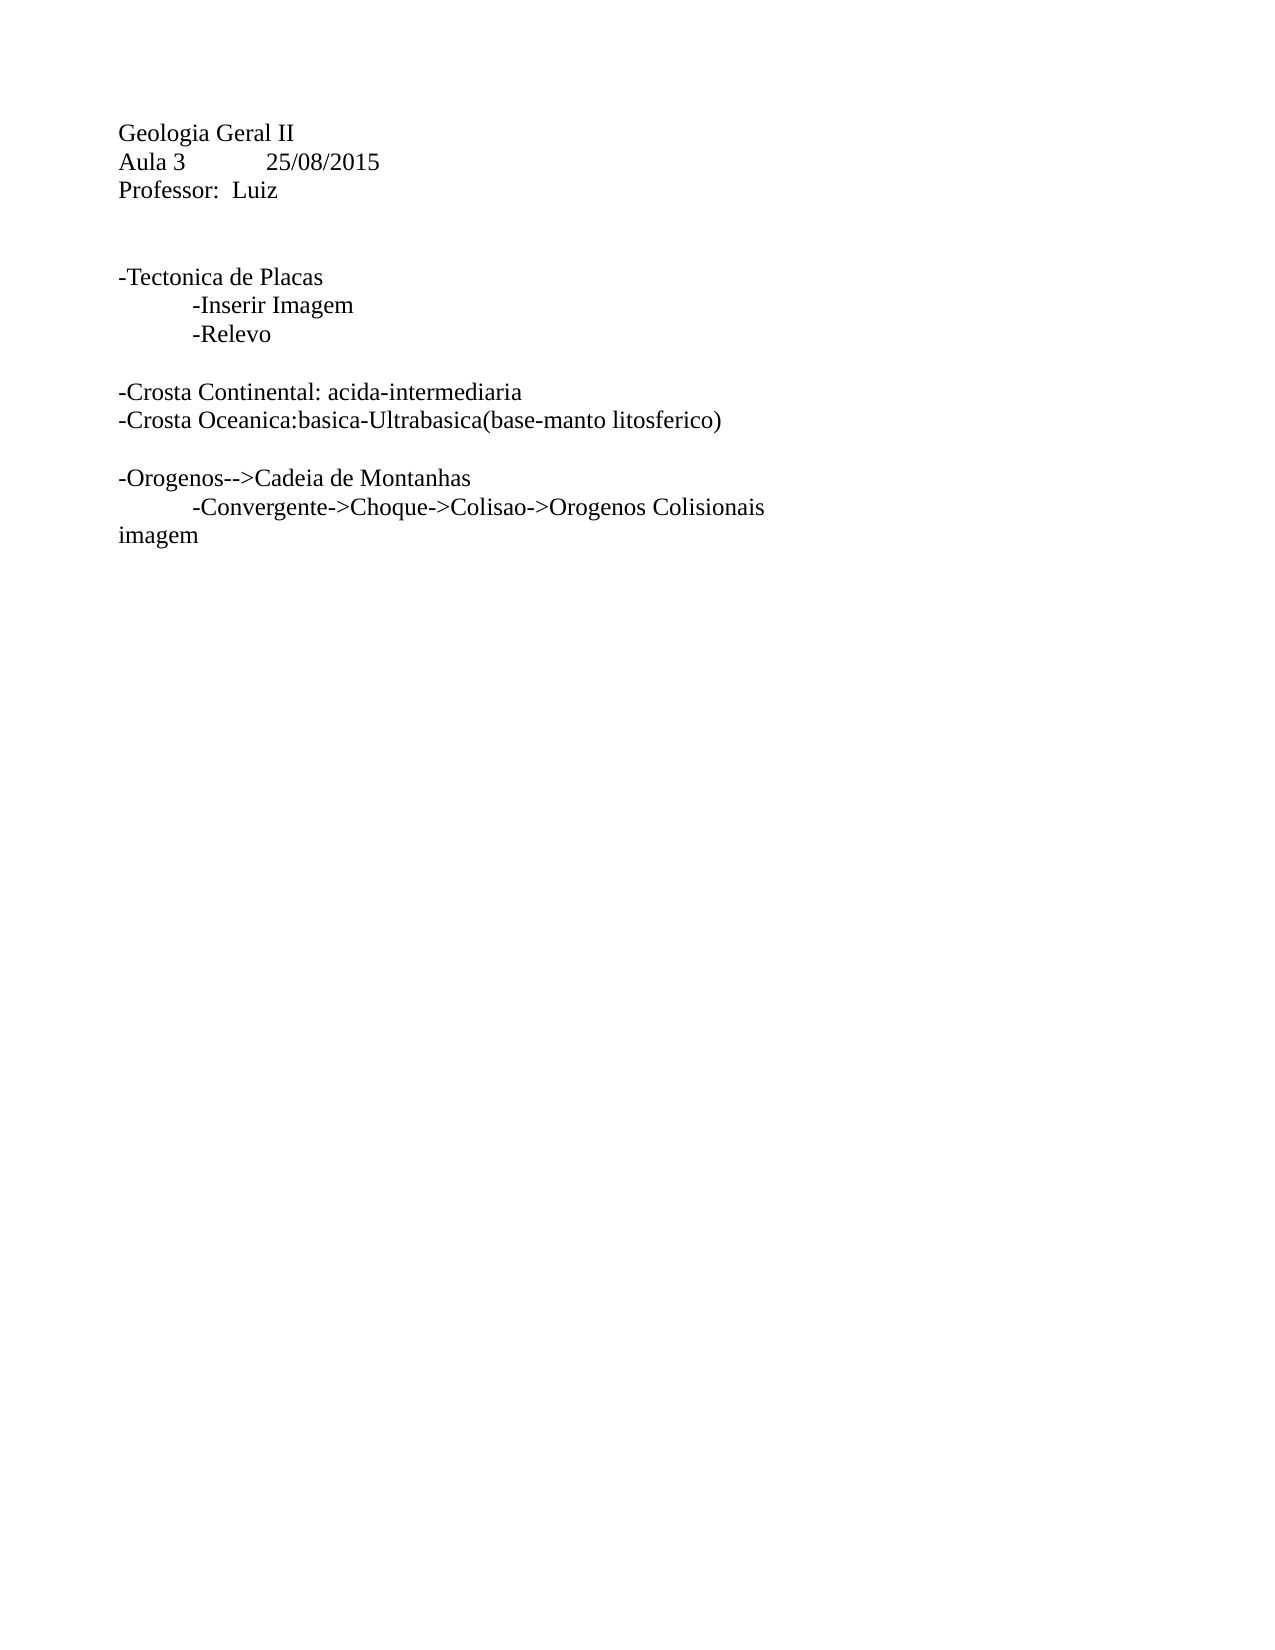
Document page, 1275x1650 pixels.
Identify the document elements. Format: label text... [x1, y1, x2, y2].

text -Relevo [118, 319, 1157, 348]
text Aula 3 25/08/2015 [118, 147, 1157, 176]
text Professor: Luiz [118, 176, 1157, 204]
text -Convergente->Choque->Colisao->Orogenos Colisionais [118, 492, 1157, 521]
text -Crosta Continental: acida-intermediaria [118, 377, 1157, 406]
text Geologia Geral II [118, 118, 1157, 147]
text -Crosta Oceanica:basica-Ultrabasica(base-manto litosferico) [118, 406, 1157, 434]
text -Inserir Imagem [118, 291, 1157, 319]
text -Tectonica de Placas [118, 262, 1157, 291]
text imagem [118, 521, 1157, 549]
text -Orogenos-->Cadeia de Montanhas [118, 463, 1157, 492]
